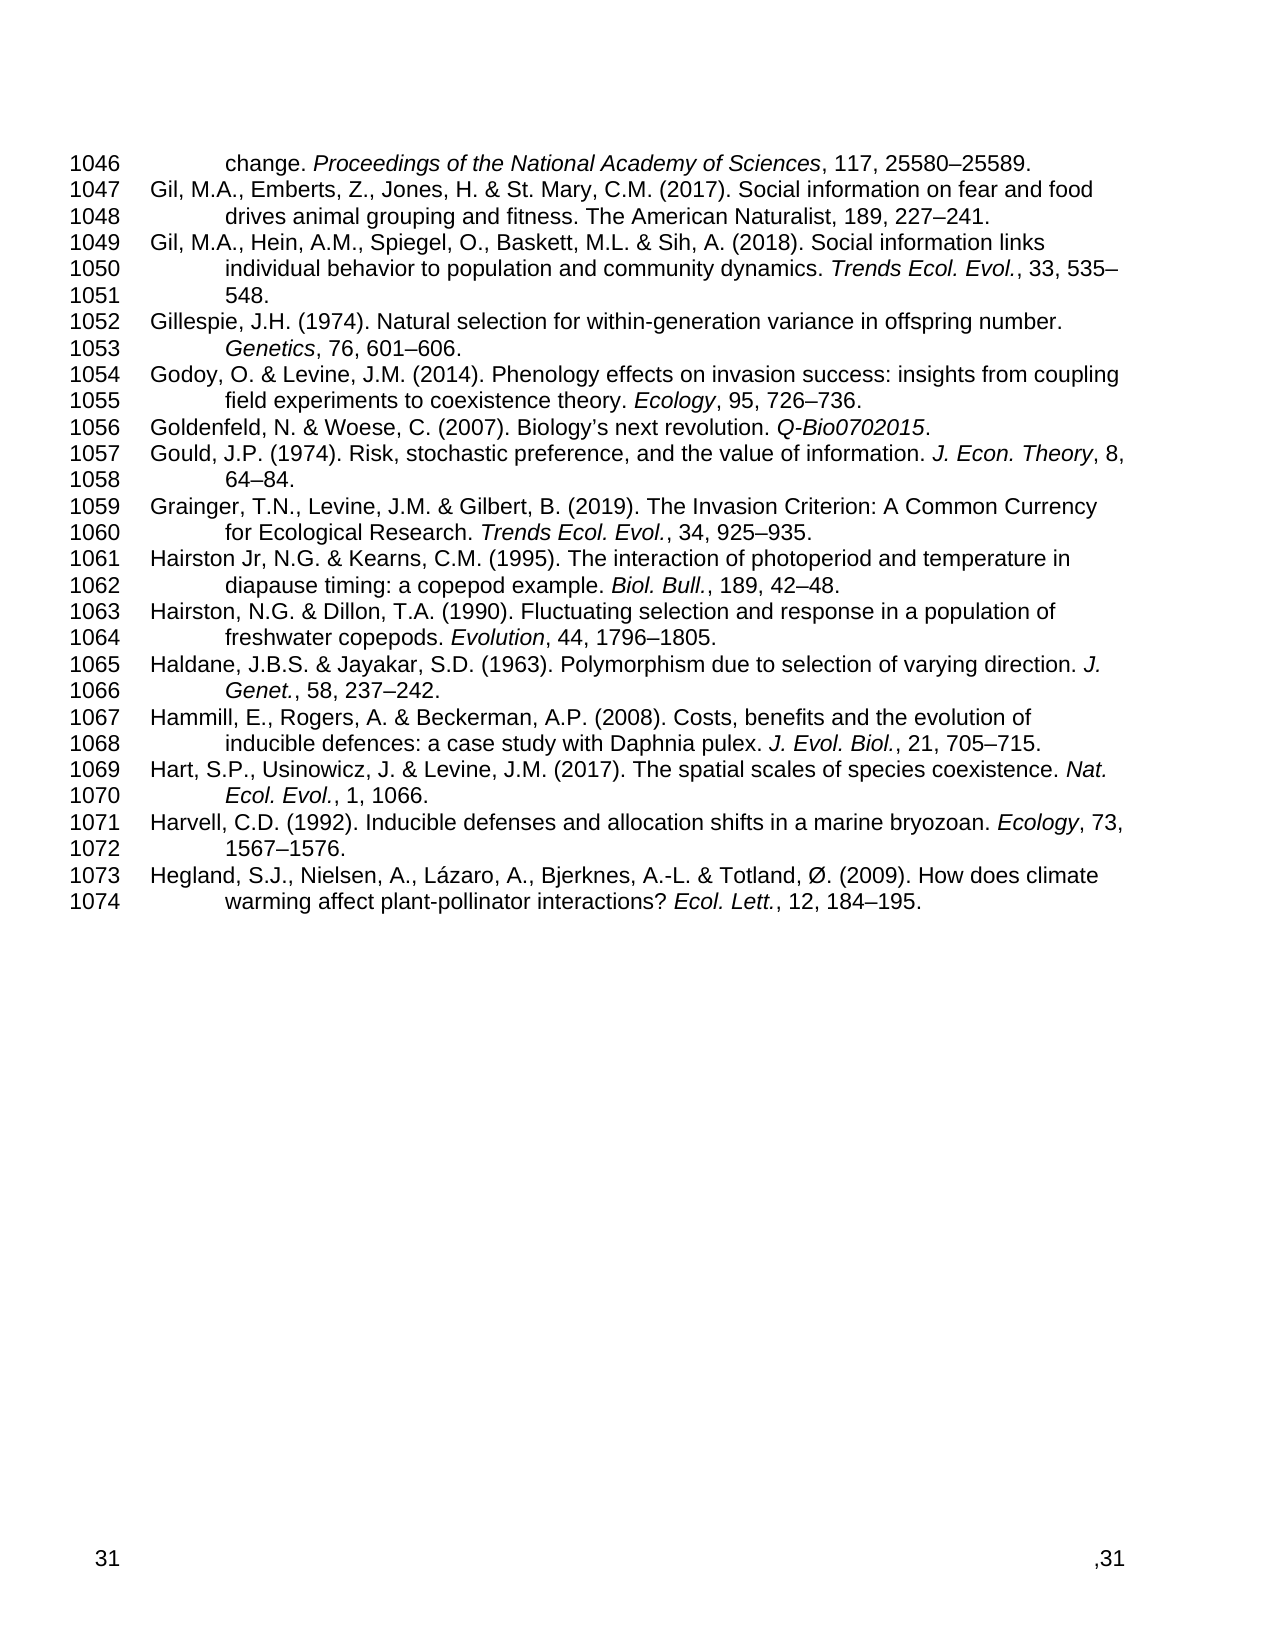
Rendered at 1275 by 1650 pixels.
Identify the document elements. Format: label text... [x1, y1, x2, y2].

text Hart, S.P., Usinowicz, J. & Levine, J.M. (2017). The spatial scales of species coexistence. Nat. Ecol. Evol., 1, 1066. [150, 756, 1125, 809]
text change. Proceedings of the National Academy of Sciences, 117, 25580–25589. [150, 150, 1125, 176]
text Gould, J.P. (1974). Risk, stochastic preference, and the value of information. J. Econ. Theory, 8, 64–84. [150, 440, 1125, 493]
text Haldane, J.B.S. & Jayakar, S.D. (1963). Polymorphism due to selection of varying direction. J. Genet., 58, 237–242. [150, 651, 1125, 703]
text Harvell, C.D. (1992). Inducible defenses and allocation shifts in a marine bryozoan. Ecology, 73, 1567–1576. [150, 809, 1125, 862]
text Gil, M.A., Emberts, Z., Jones, H. & St. Mary, C.M. (2017). Social information on fear and food drives animal grouping and fitness. The American Naturalist, 189, 227–241. [150, 176, 1125, 229]
text Gillespie, J.H. (1974). Natural selection for within-generation variance in offspring number. Genetics, 76, 601–606. [150, 308, 1125, 361]
text Goldenfeld, N. & Woese, C. (2007). Biology’s next revolution. Q-Bio0702015. [150, 413, 1125, 440]
text Hammill, E., Rogers, A. & Beckerman, A.P. (2008). Costs, benefits and the evolution of inducible defences: a case study with Daphnia pulex. J. Evol. Biol., 21, 705–715. [150, 703, 1125, 756]
text Godoy, O. & Levine, J.M. (2014). Phenology effects on invasion success: insights from coupling field experiments to coexistence theory. Ecology, 95, 726–736. [150, 361, 1125, 413]
text Gil, M.A., Hein, A.M., Spiegel, O., Baskett, M.L. & Sih, A. (2018). Social information links individual behavior to population and community dynamics. Trends Ecol. Evol., 33, 535–548. [150, 229, 1125, 308]
text Hairston Jr, N.G. & Kearns, C.M. (1995). The interaction of photoperiod and temperature in diapause timing: a copepod example. Biol. Bull., 189, 42–48. [150, 545, 1125, 598]
text Hegland, S.J., Nielsen, A., Lázaro, A., Bjerknes, A.-L. & Totland, Ø. (2009). How does climate warming affect plant-pollinator interactions? Ecol. Lett., 12, 184–195. [150, 862, 1125, 914]
text Hairston, N.G. & Dillon, T.A. (1990). Fluctuating selection and response in a population of freshwater copepods. Evolution, 44, 1796–1805. [150, 598, 1125, 651]
text Grainger, T.N., Levine, J.M. & Gilbert, B. (2019). The Invasion Criterion: A Common Currency for Ecological Research. Trends Ecol. Evol., 34, 925–935. [150, 493, 1125, 545]
